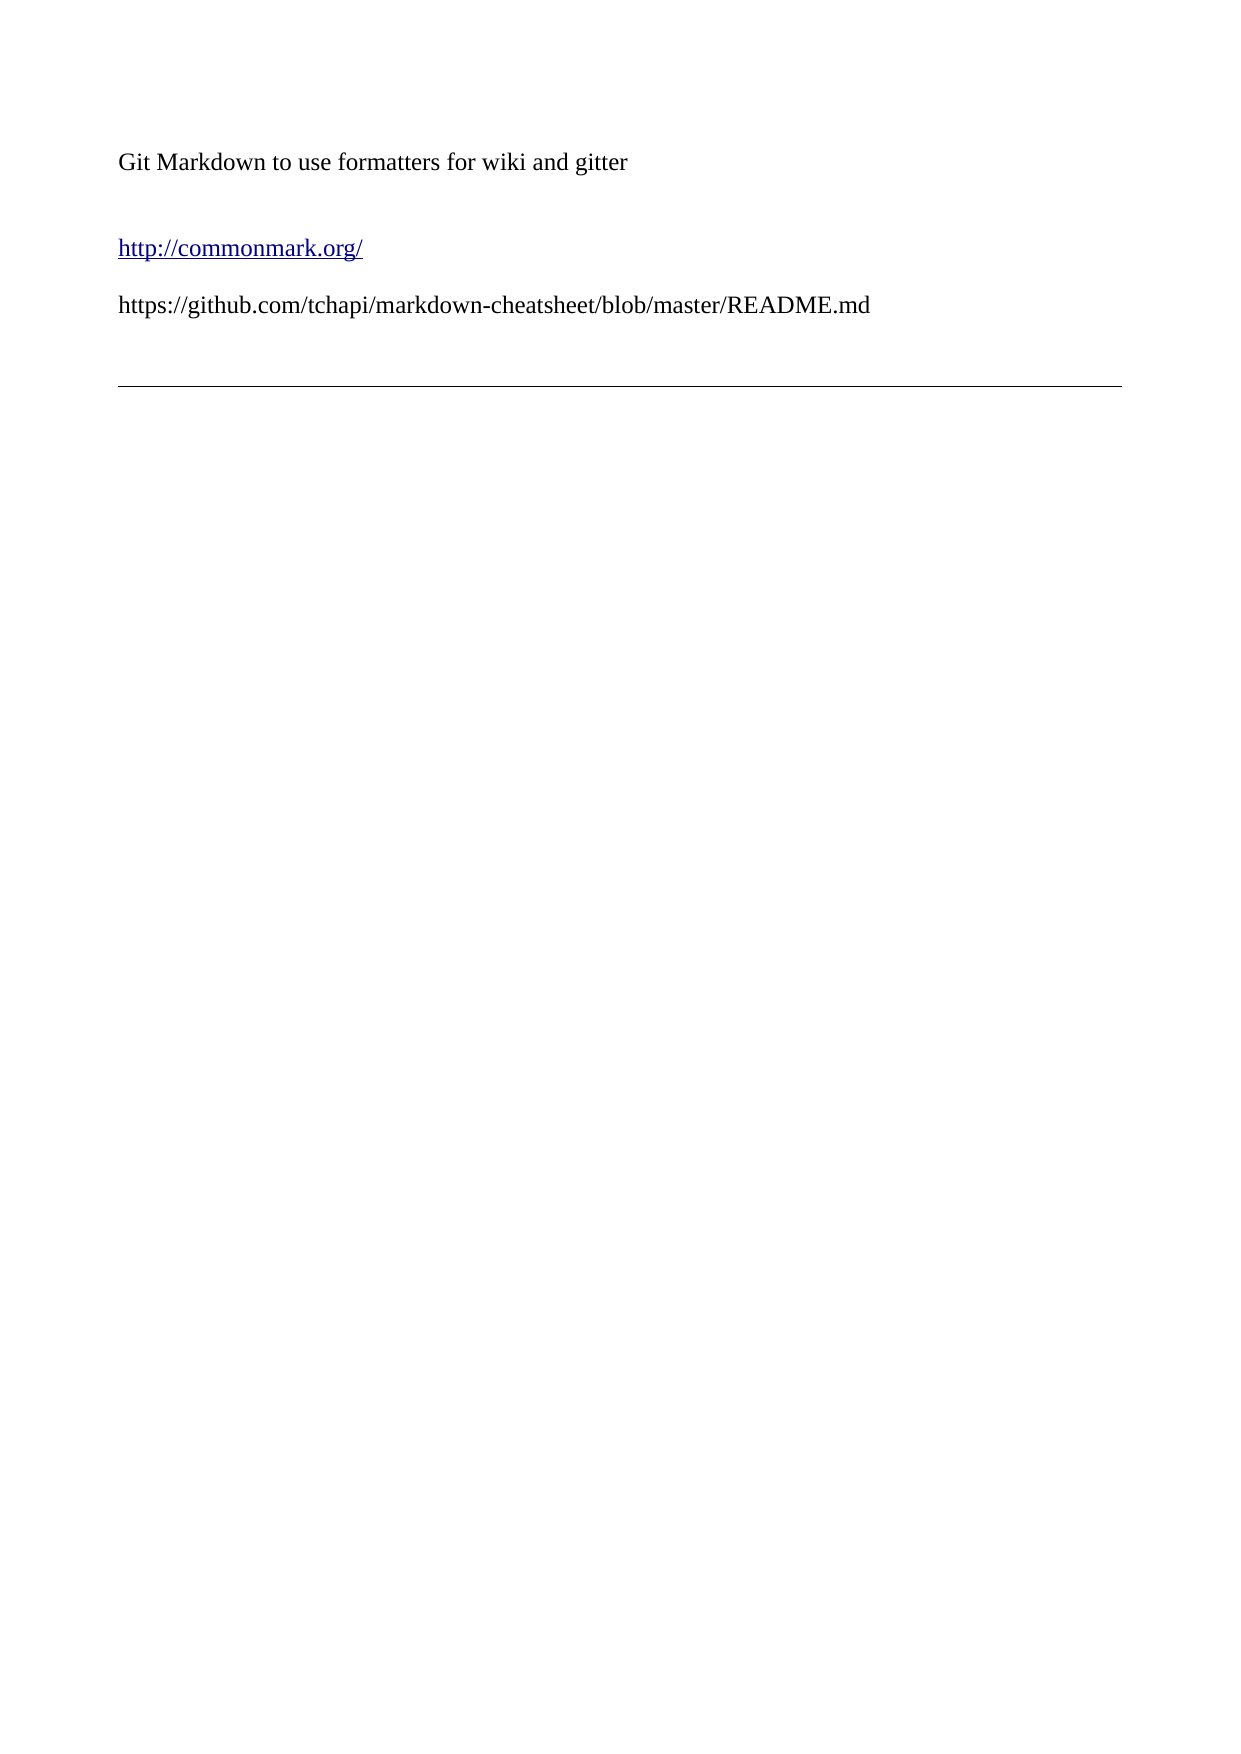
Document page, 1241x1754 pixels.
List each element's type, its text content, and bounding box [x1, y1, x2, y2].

text Git Markdown to use formatters for wiki and gitter [118, 147, 1122, 176]
text http://commonmark.org/ [118, 233, 1122, 262]
text https://github.com/tchapi/markdown-cheatsheet/blob/master/README.md [118, 291, 1122, 319]
